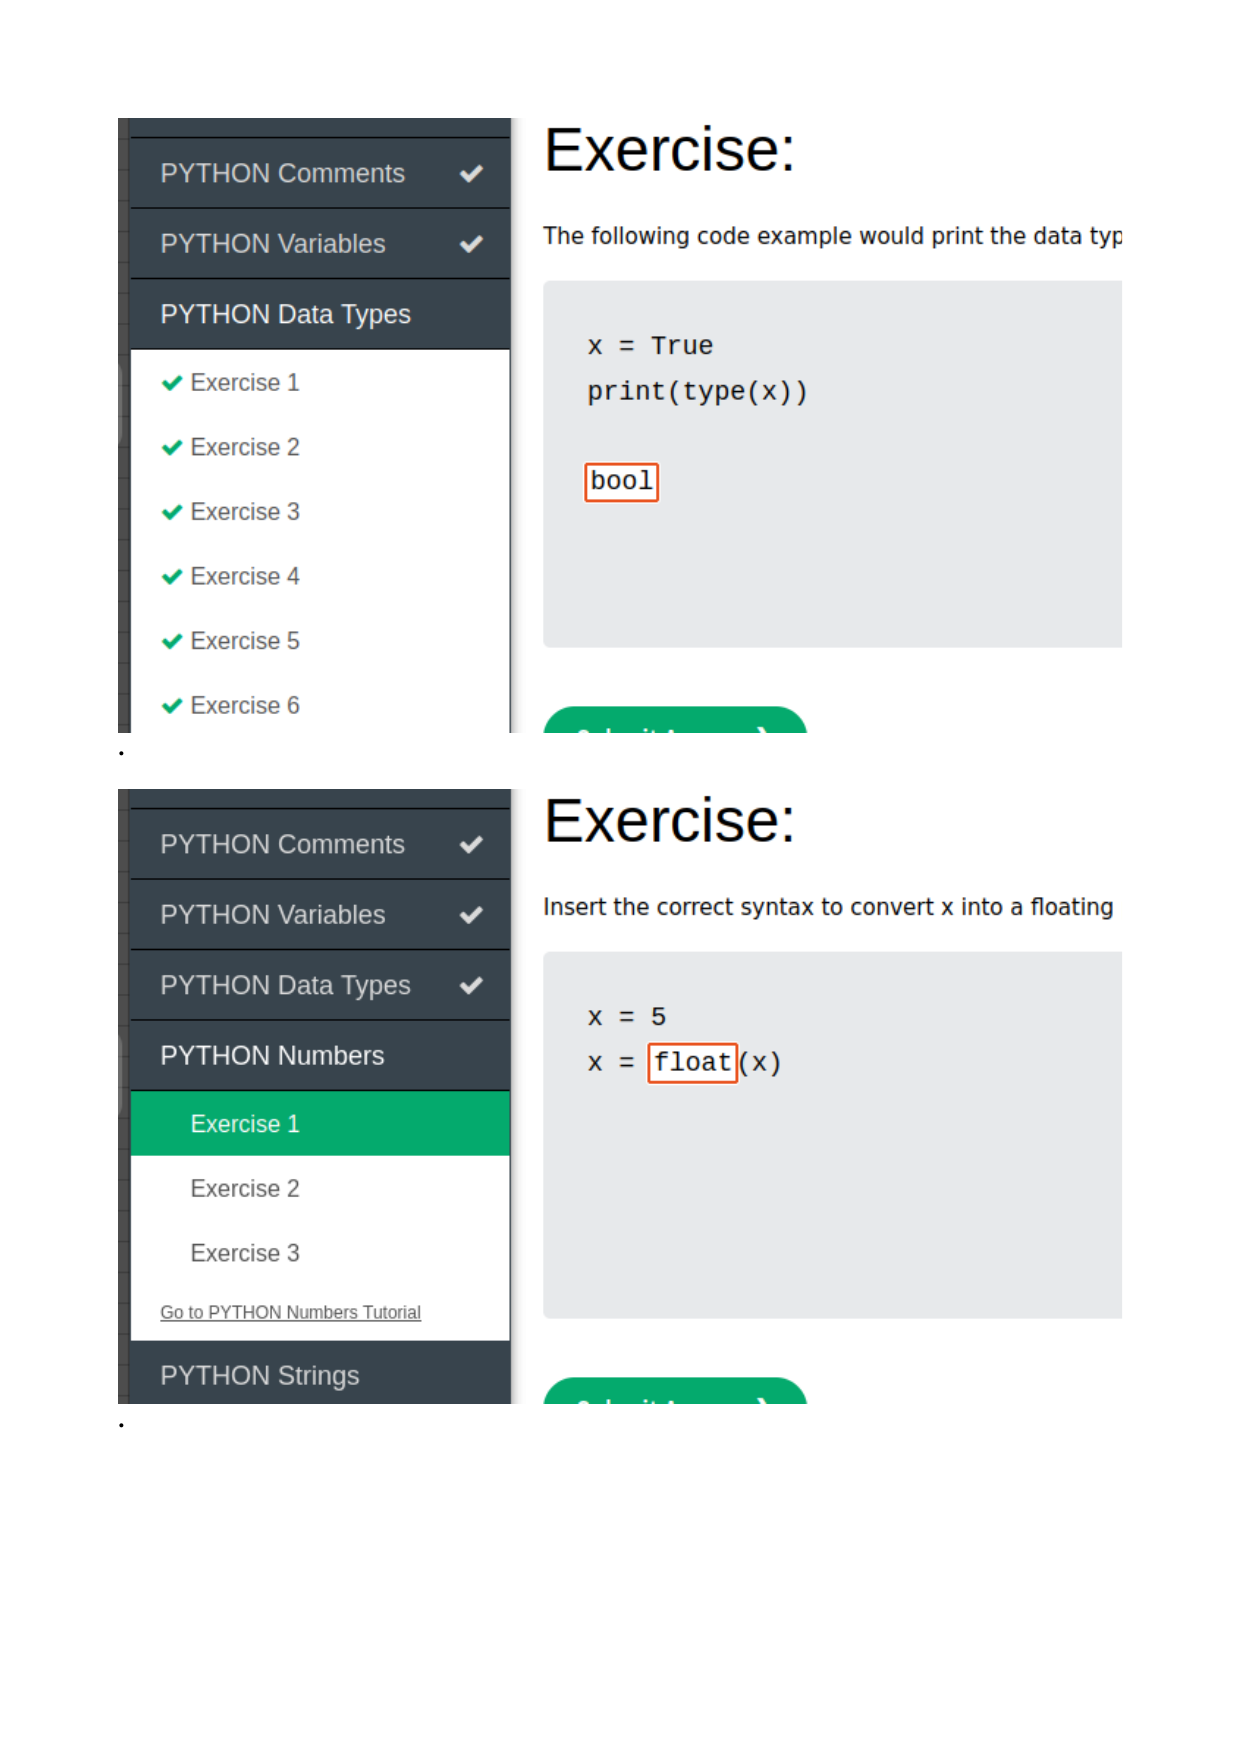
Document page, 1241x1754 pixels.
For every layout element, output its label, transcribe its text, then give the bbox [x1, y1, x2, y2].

picture [118, 789, 1123, 1404]
text . [118, 733, 1122, 761]
text . [118, 1404, 1122, 1432]
picture [118, 118, 1123, 733]
